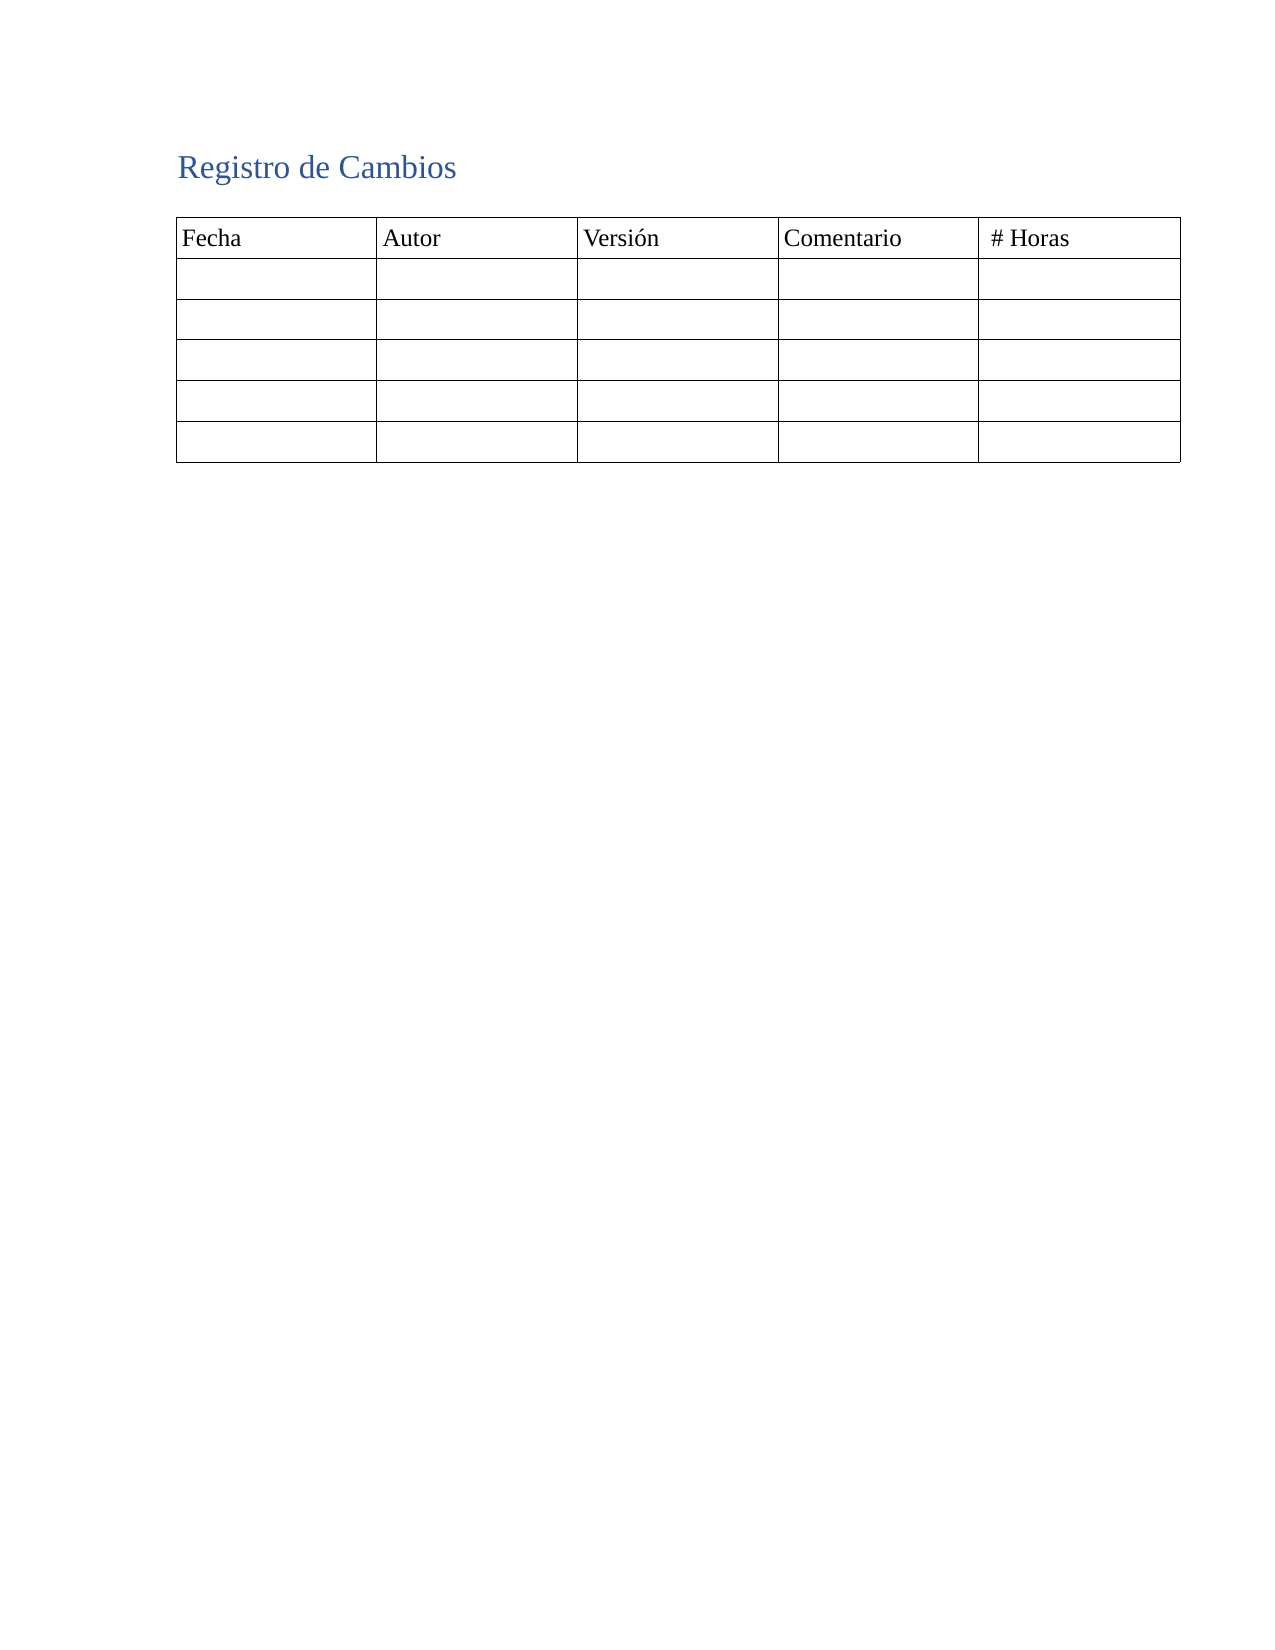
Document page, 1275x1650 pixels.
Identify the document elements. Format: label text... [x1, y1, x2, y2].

table_cell [177, 340, 376, 380]
table_header Versión [578, 218, 778, 258]
table_cell [979, 259, 1180, 298]
table_cell [177, 300, 376, 339]
table_cell [979, 422, 1180, 461]
table_cell [779, 340, 978, 380]
table_cell [177, 381, 376, 421]
table_cell [979, 340, 1180, 380]
table_cell [177, 422, 376, 461]
table_header Comentario [779, 218, 978, 258]
table_cell [578, 300, 778, 339]
table_header Fecha [177, 218, 376, 258]
table_header # Horas [979, 218, 1180, 258]
table_cell [779, 422, 978, 461]
table_cell [578, 259, 778, 298]
subtitle Registro de Cambios [177, 148, 1098, 186]
table_cell [779, 381, 978, 421]
table_cell [779, 259, 978, 298]
table_cell [377, 340, 577, 380]
table_cell [377, 259, 577, 298]
table_cell [377, 300, 577, 339]
table_cell [377, 381, 577, 421]
table_cell [578, 340, 778, 380]
table_cell [578, 422, 778, 461]
table_header Autor [377, 218, 577, 258]
table_cell [377, 422, 577, 461]
table_cell [979, 381, 1180, 421]
table_cell [979, 300, 1180, 339]
table_cell [578, 381, 778, 421]
table_cell [177, 259, 376, 298]
table_cell [779, 300, 978, 339]
